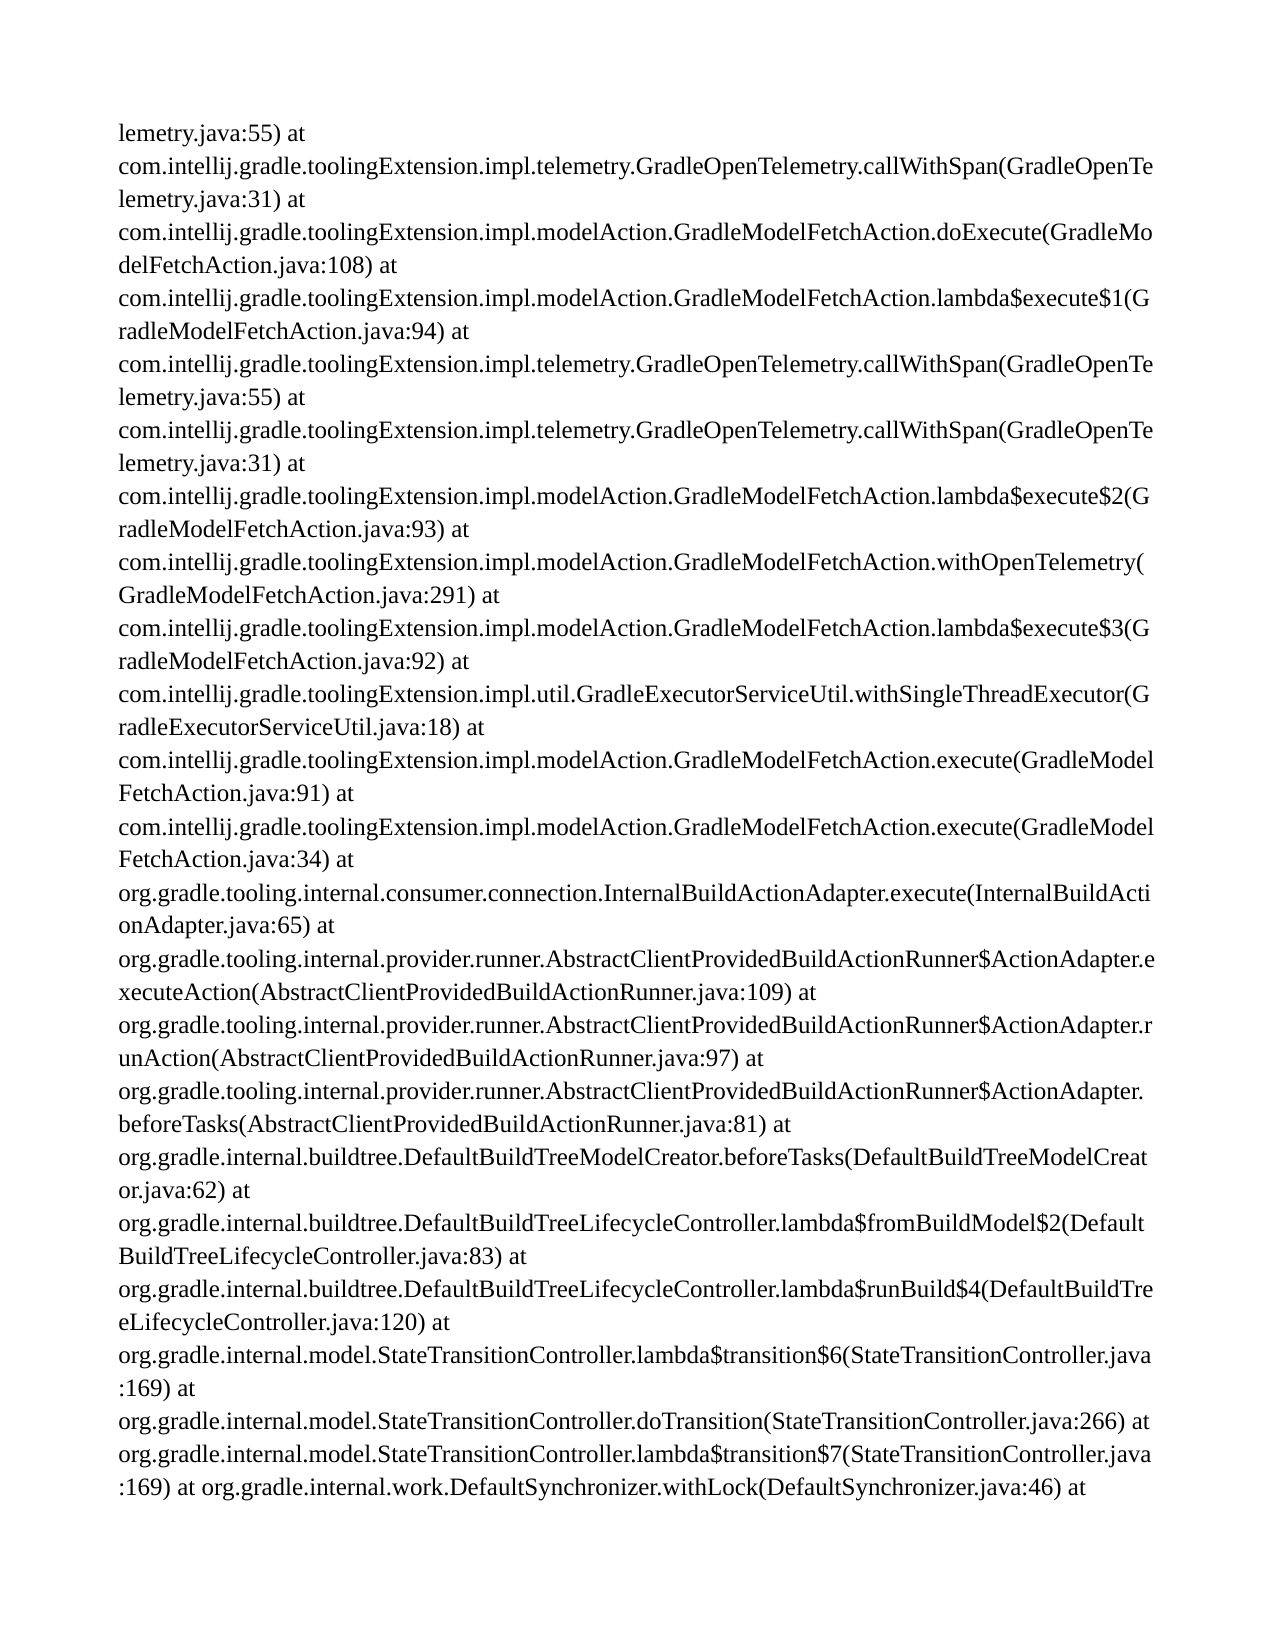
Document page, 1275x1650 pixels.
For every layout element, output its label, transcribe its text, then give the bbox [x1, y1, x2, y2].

text lemetry.java:55) at com.intellij.gradle.toolingExtension.impl.telemetry.GradleOpenTelemetry.callWithSpan(GradleOpenTelemetry.java:31) at com.intellij.gradle.toolingExtension.impl.modelAction.GradleModelFetchAction.doExecute(GradleModelFetchAction.java:108) at com.intellij.gradle.toolingExtension.impl.modelAction.GradleModelFetchAction.lambda$execute$1(GradleModelFetchAction.java:94) at com.intellij.gradle.toolingExtension.impl.telemetry.GradleOpenTelemetry.callWithSpan(GradleOpenTelemetry.java:55) at com.intellij.gradle.toolingExtension.impl.telemetry.GradleOpenTelemetry.callWithSpan(GradleOpenTelemetry.java:31) at com.intellij.gradle.toolingExtension.impl.modelAction.GradleModelFetchAction.lambda$execute$2(GradleModelFetchAction.java:93) at com.intellij.gradle.toolingExtension.impl.modelAction.GradleModelFetchAction.withOpenTelemetry(GradleModelFetchAction.java:291) at com.intellij.gradle.toolingExtension.impl.modelAction.GradleModelFetchAction.lambda$execute$3(GradleModelFetchAction.java:92) at com.intellij.gradle.toolingExtension.impl.util.GradleExecutorServiceUtil.withSingleThreadExecutor(GradleExecutorServiceUtil.java:18) at com.intellij.gradle.toolingExtension.impl.modelAction.GradleModelFetchAction.execute(GradleModelFetchAction.java:91) at com.intellij.gradle.toolingExtension.impl.modelAction.GradleModelFetchAction.execute(GradleModelFetchAction.java:34) at org.gradle.tooling.internal.consumer.connection.InternalBuildActionAdapter.execute(InternalBuildActionAdapter.java:65) at org.gradle.tooling.internal.provider.runner.AbstractClientProvidedBuildActionRunner$ActionAdapter.executeAction(AbstractClientProvidedBuildActionRunner.java:109) at org.gradle.tooling.internal.provider.runner.AbstractClientProvidedBuildActionRunner$ActionAdapter.runAction(AbstractClientProvidedBuildActionRunner.java:97) at org.gradle.tooling.internal.provider.runner.AbstractClientProvidedBuildActionRunner$ActionAdapter.beforeTasks(AbstractClientProvidedBuildActionRunner.java:81) at org.gradle.internal.buildtree.DefaultBuildTreeModelCreator.beforeTasks(DefaultBuildTreeModelCreator.java:62) at org.gradle.internal.buildtree.DefaultBuildTreeLifecycleController.lambda$fromBuildModel$2(DefaultBuildTreeLifecycleController.java:83) at org.gradle.internal.buildtree.DefaultBuildTreeLifecycleController.lambda$runBuild$4(DefaultBuildTreeLifecycleController.java:120) at org.gradle.internal.model.StateTransitionController.lambda$transition$6(StateTransitionController.java:169) at org.gradle.internal.model.StateTransitionController.doTransition(StateTransitionController.java:266) at org.gradle.internal.model.StateTransitionController.lambda$transition$7(StateTransitionController.java:169) at org.gradle.internal.work.DefaultSynchronizer.withLock(DefaultSynchronizer.java:46) at [118, 118, 1157, 1501]
